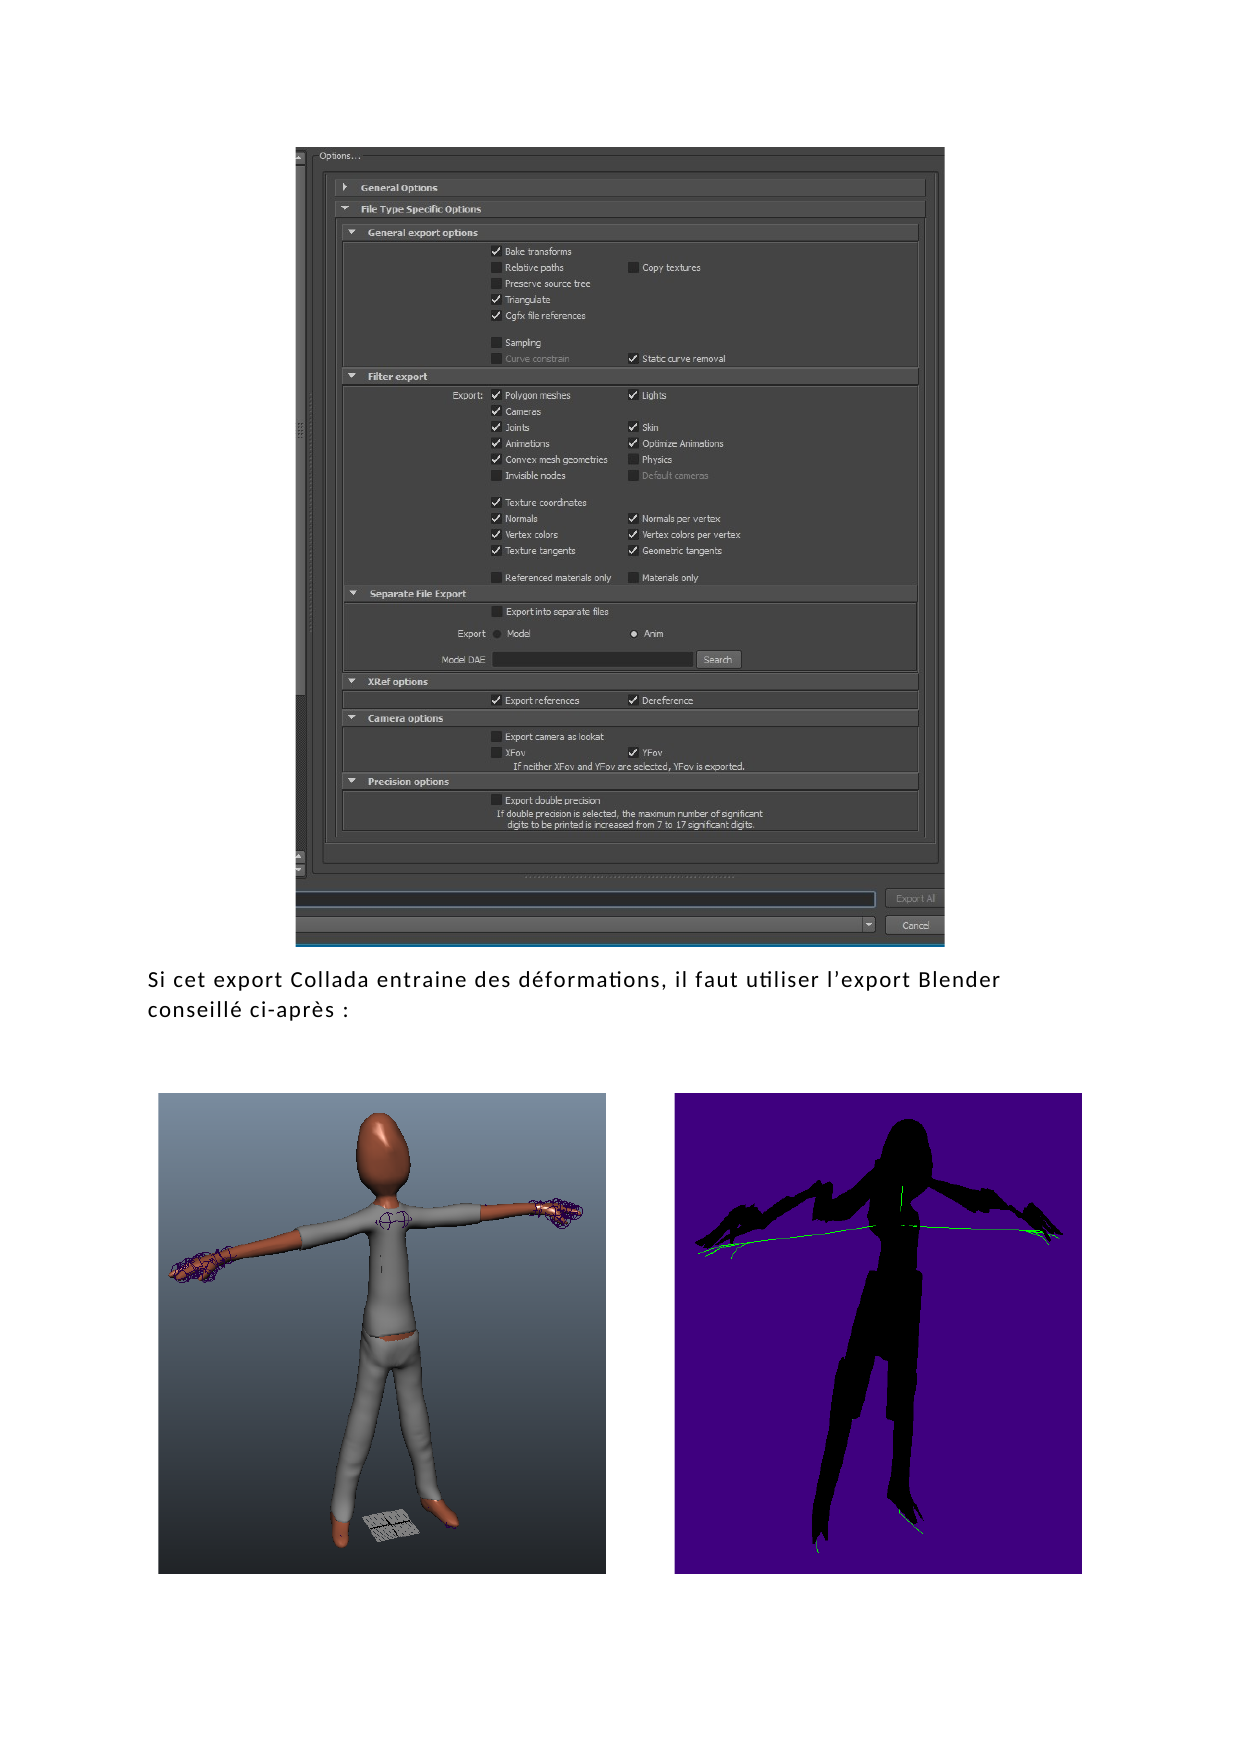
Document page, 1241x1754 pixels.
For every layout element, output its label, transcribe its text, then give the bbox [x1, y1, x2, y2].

text Si cet export Collada entraine des déformations, il faut utiliser l’export Blender conseillé ci-après : [148, 965, 1093, 1023]
